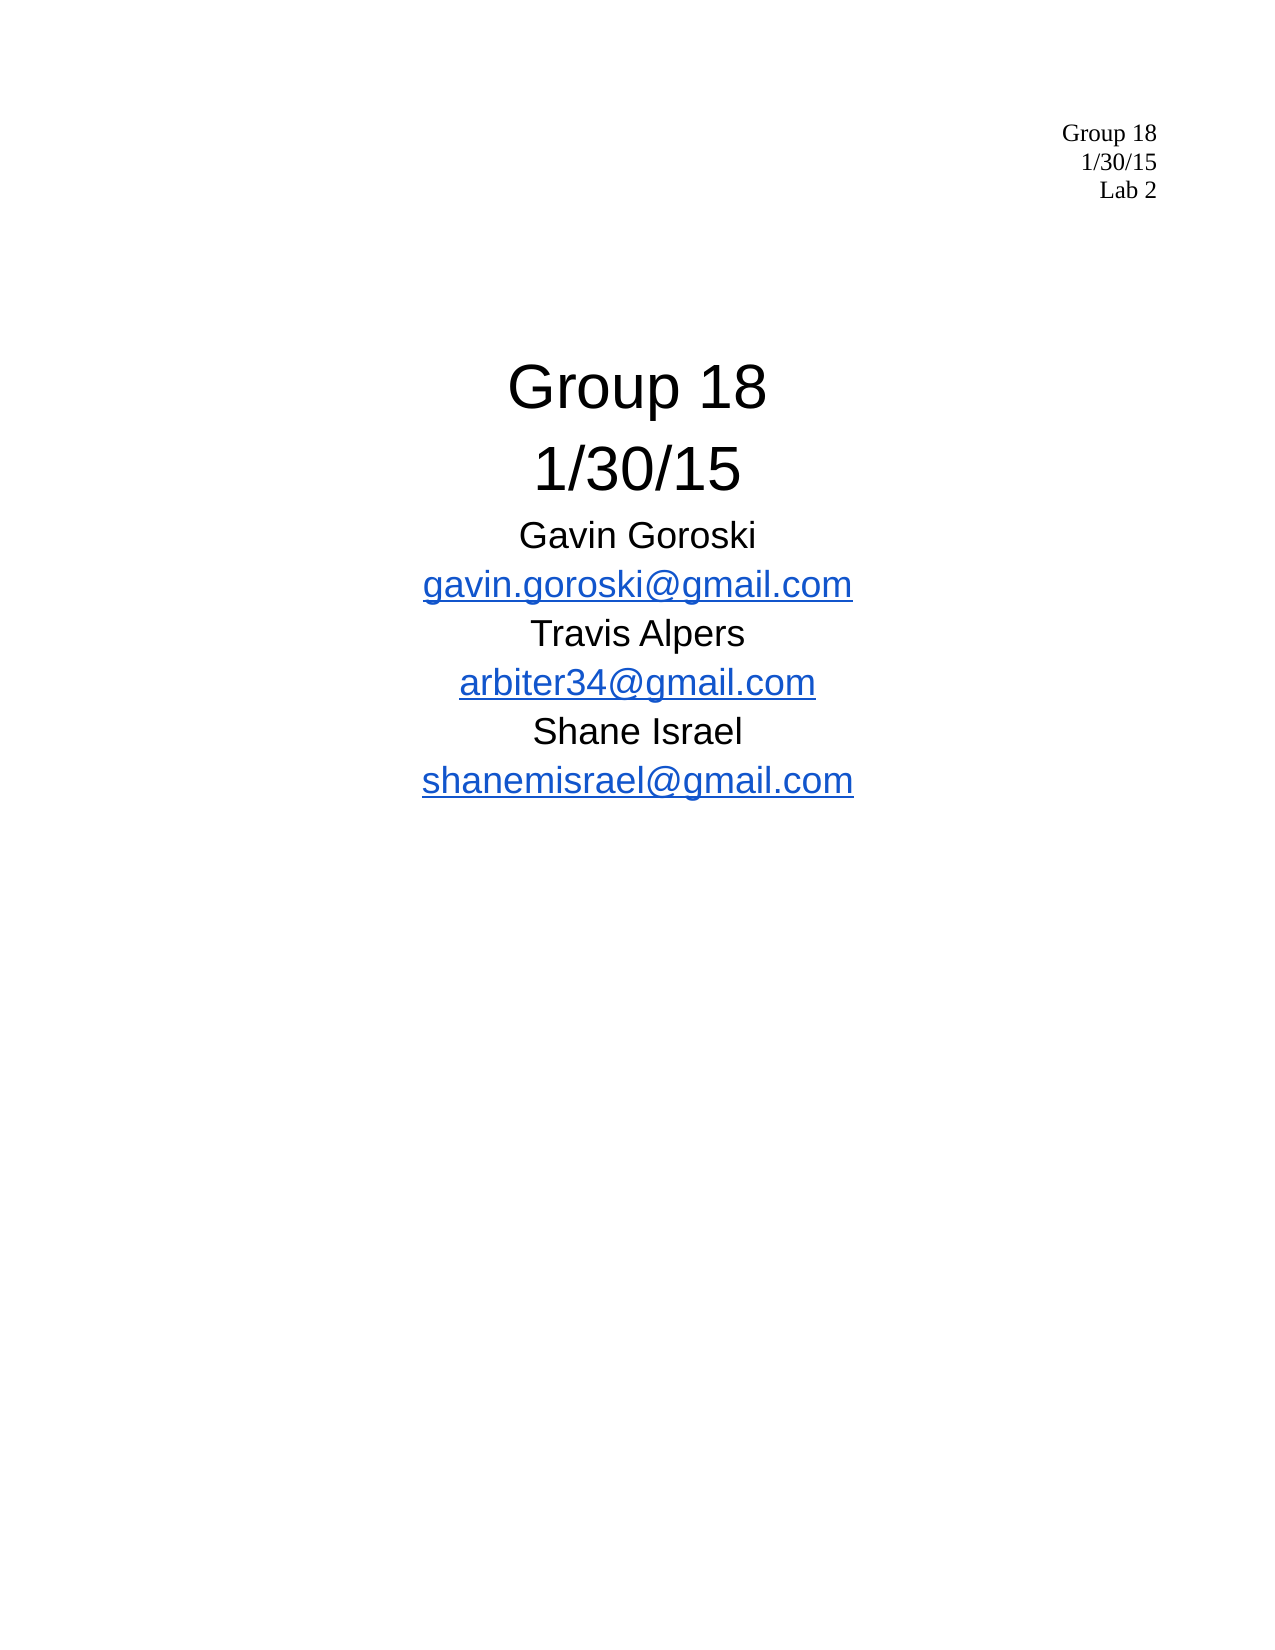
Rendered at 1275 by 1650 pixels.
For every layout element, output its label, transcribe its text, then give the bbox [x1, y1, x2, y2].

text shanemisrael@gmail.com [118, 759, 1157, 802]
text Group 18 [118, 349, 1157, 421]
text 1/30/15 [118, 431, 1157, 503]
text Shane Israel [118, 709, 1157, 753]
text gavin.goroski@gmail.com [118, 562, 1157, 606]
text arbiter34@gmail.com [118, 661, 1157, 704]
text Travis Alpers [118, 611, 1157, 654]
text Gavin Goroski [118, 513, 1157, 556]
